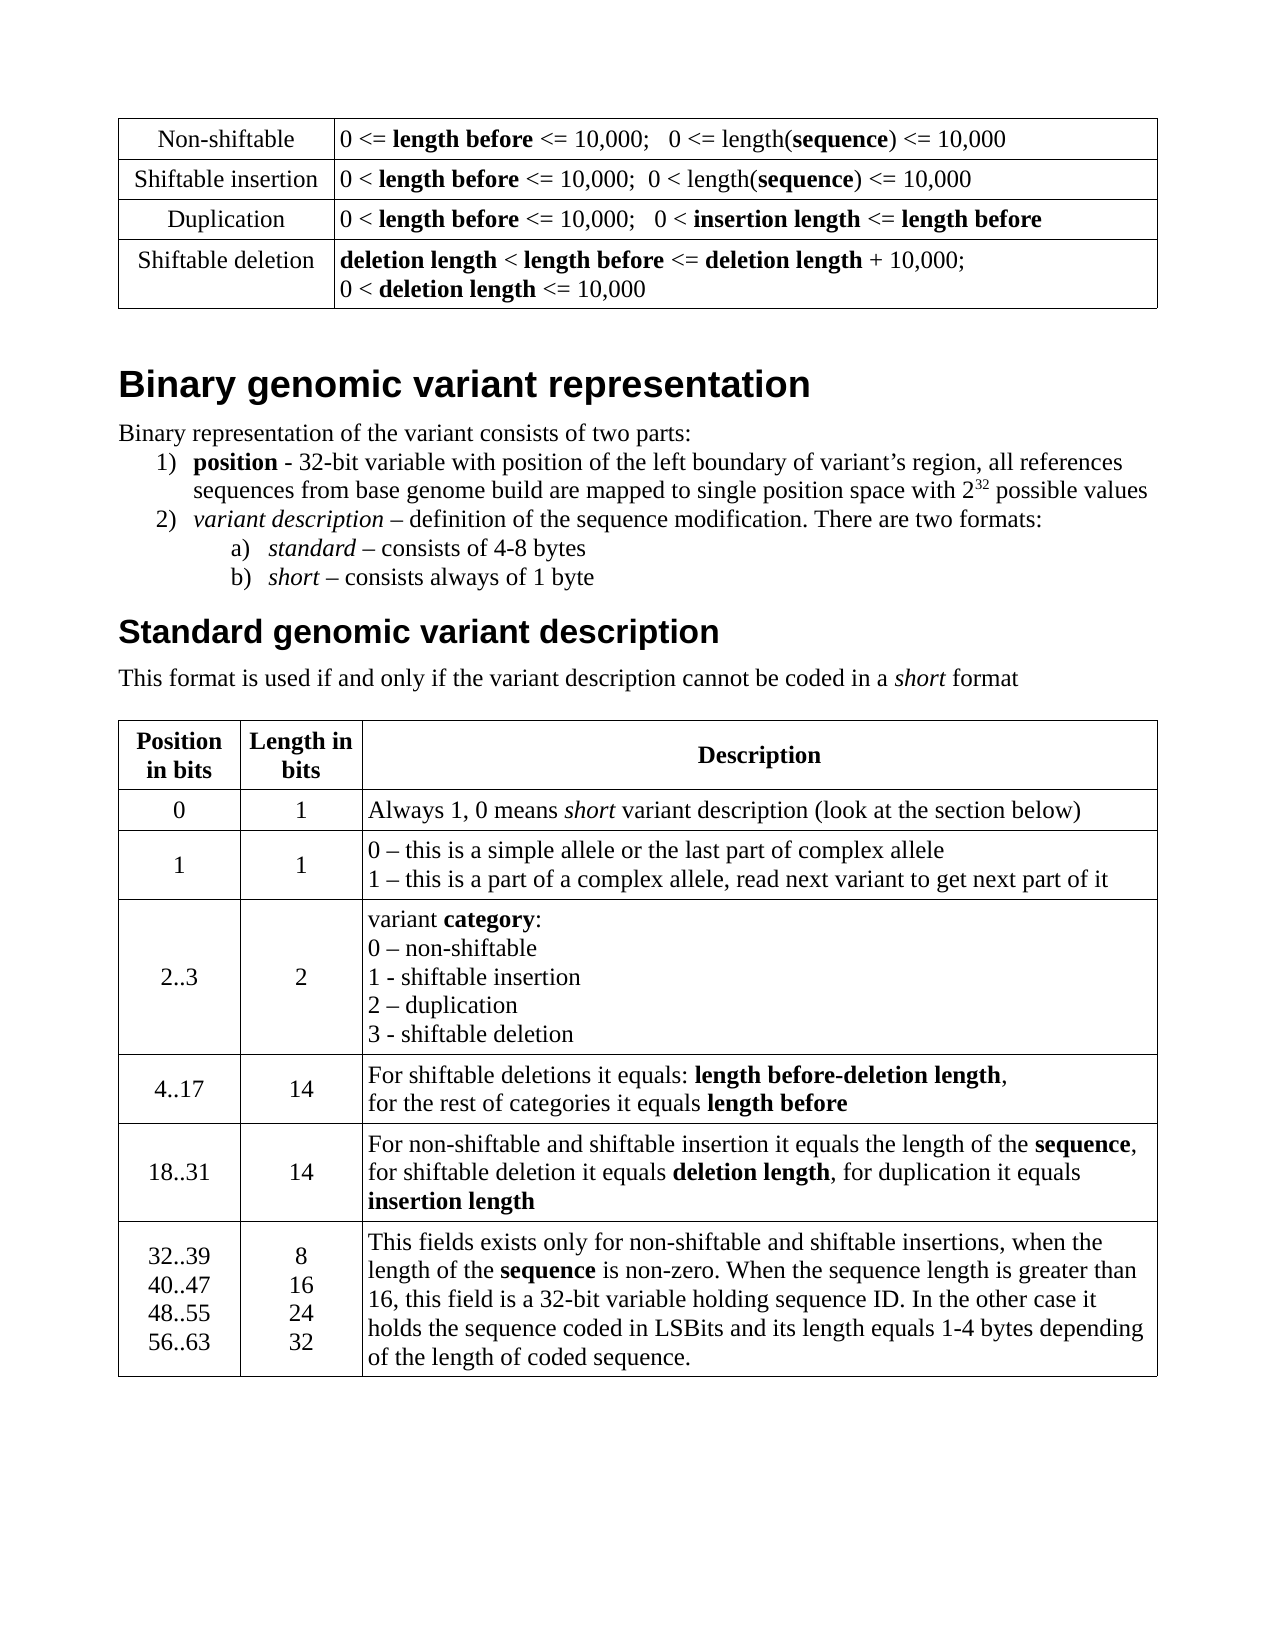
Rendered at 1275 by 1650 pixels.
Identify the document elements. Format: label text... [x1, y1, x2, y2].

list short – consists always of 1 byte [231, 562, 1157, 591]
table_cell 14 [241, 1055, 362, 1123]
table_cell For non-shiftable and shiftable insertion it equals the length of the sequence, for shiftable deletion it equals deletion length, for duplication it equals insertion length [363, 1124, 1157, 1221]
table_cell 2 [241, 900, 362, 1054]
table_header Position in bits [119, 721, 240, 789]
table_header Length in bits [241, 721, 362, 789]
table_cell variant category: 0 – non-shiftable 1 - shiftable insertion 2 – duplication 3 - shiftable deletion [363, 900, 1157, 1054]
table_cell Shiftable insertion [119, 160, 334, 199]
table_cell 0 – this is a simple allele or the last part of complex allele 1 – this is a part of a complex allele, read next variant to get next part of it [363, 831, 1157, 898]
table_cell 32..39 40..47 48..55 56..63 [119, 1222, 240, 1376]
list position - 32-bit variable with position of the left boundary of variant’s region, all references sequences from base genome build are mapped to single position space with 232 possible values [156, 447, 1157, 504]
table_header 0 <= length before <= 10,000; 0 <= length(sequence) <= 10,000 [335, 119, 1157, 158]
text Binary representation of the variant consists of two parts: [118, 418, 1157, 447]
table_cell 8 16 24 32 [241, 1222, 362, 1376]
subtitle Binary genomic variant representation [118, 362, 1157, 406]
list variant description – definition of the sequence modification. There are two formats: [156, 504, 1157, 533]
table_cell 1 [119, 831, 240, 898]
table_cell For shiftable deletions it equals: length before-deletion length, for the rest of categories it equals length before [363, 1055, 1157, 1123]
table_cell 18..31 [119, 1124, 240, 1221]
table_cell 0 < length before <= 10,000; 0 < length(sequence) <= 10,000 [335, 160, 1157, 199]
table_cell 0 < length before <= 10,000; 0 < insertion length <= length before [335, 200, 1157, 239]
table_cell 1 [241, 831, 362, 898]
table_cell 1 [241, 790, 362, 829]
table_header Non-shiftable [119, 119, 334, 158]
table_cell Shiftable deletion [119, 240, 334, 308]
list standard – consists of 4-8 bytes [231, 533, 1157, 562]
table_cell deletion length < length before <= deletion length + 10,000; 0 < deletion length <= 10,000 [335, 240, 1157, 308]
subtitle Standard genomic variant description [118, 611, 1157, 650]
table_cell 2..3 [119, 900, 240, 1054]
table_cell Duplication [119, 200, 334, 239]
table_cell This fields exists only for non-shiftable and shiftable insertions, when the length of the sequence is non-zero. When the sequence length is greater than 16, this field is a 32-bit variable holding sequence ID. In the other case it holds the sequence coded in LSBits and its length equals 1-4 bytes depending of the length of coded sequence. [363, 1222, 1157, 1376]
table_cell 4..17 [119, 1055, 240, 1123]
table_header Description [363, 721, 1157, 789]
table_cell 0 [119, 790, 240, 829]
text This format is used if and only if the variant description cannot be coded in a short format [118, 663, 1157, 691]
table_cell Always 1, 0 means short variant description (look at the section below) [363, 790, 1157, 829]
table_cell 14 [241, 1124, 362, 1221]
